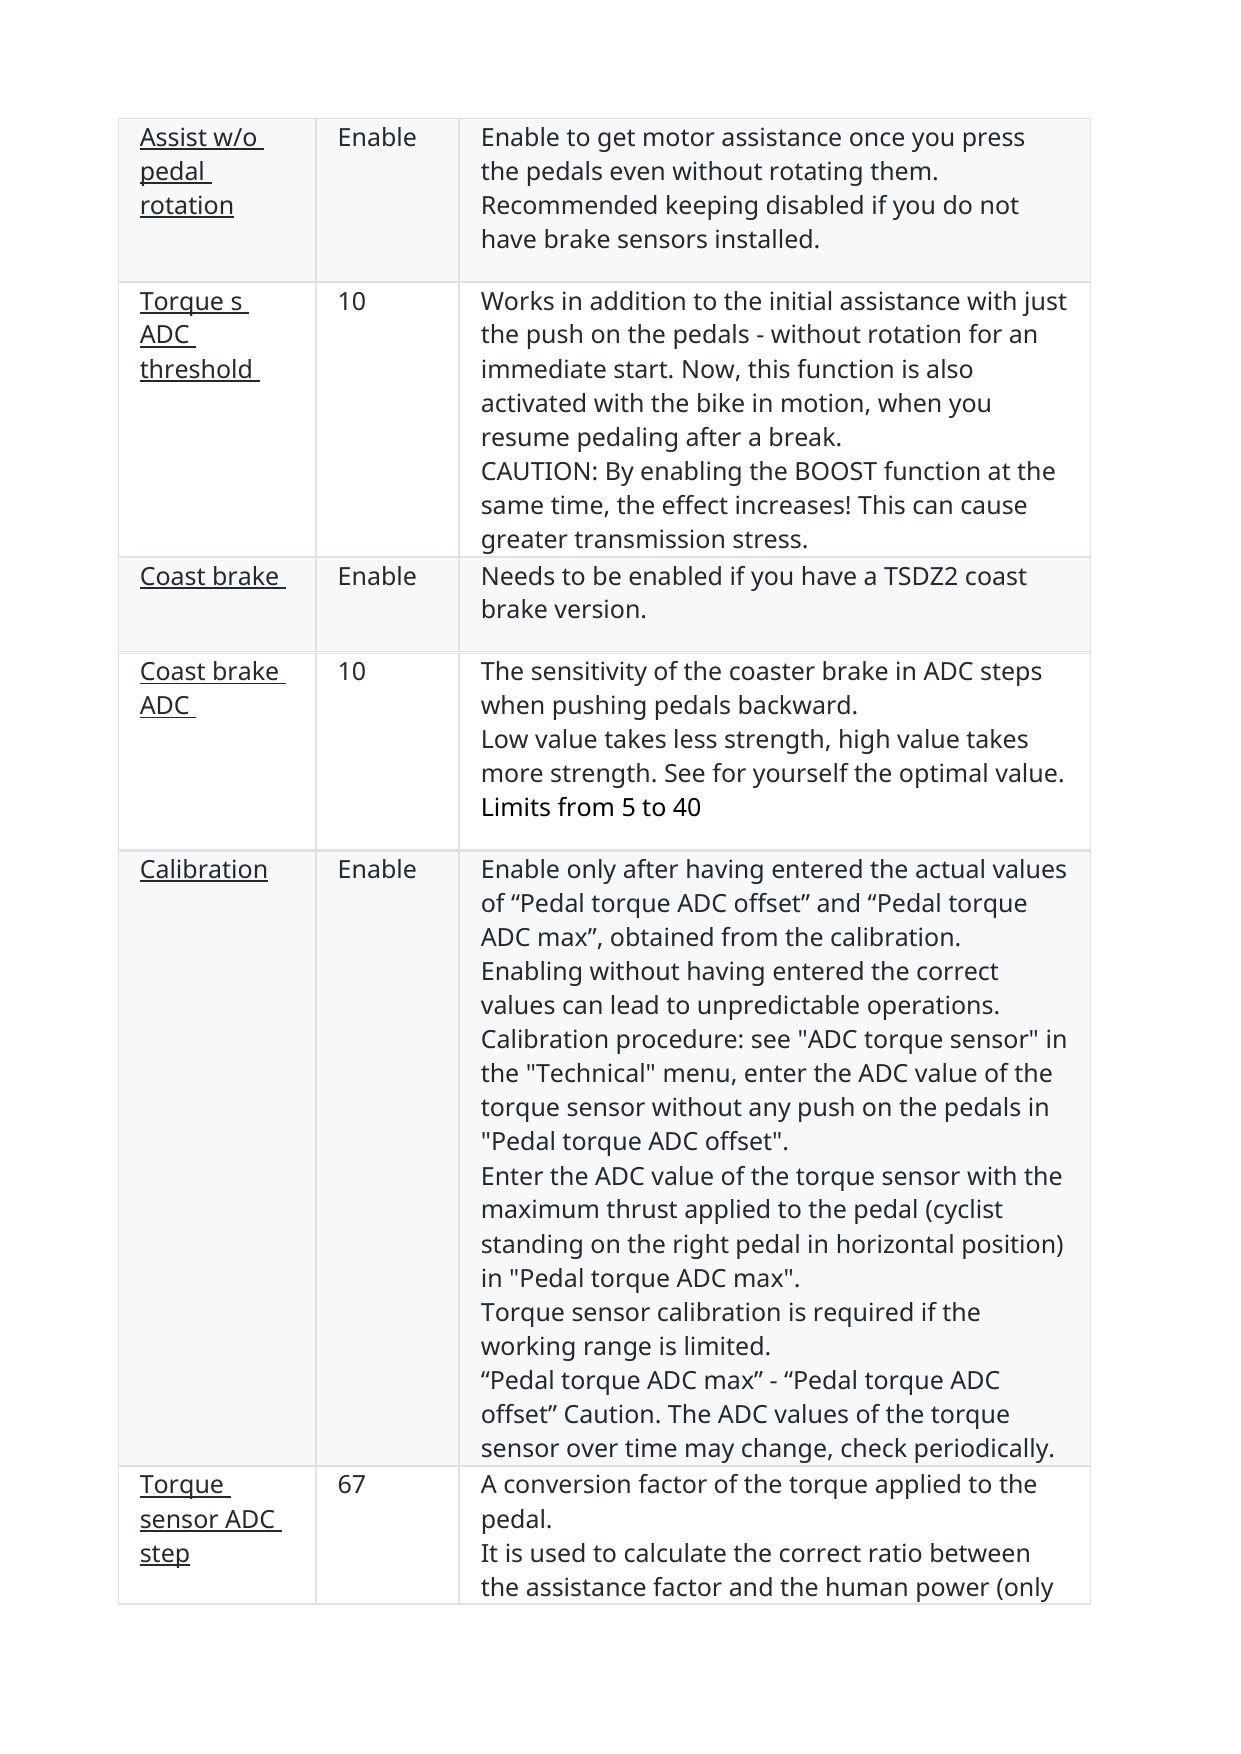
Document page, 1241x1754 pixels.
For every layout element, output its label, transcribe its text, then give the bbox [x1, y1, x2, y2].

table_cell Enable [317, 119, 458, 281]
table_cell Coast brake ADC [119, 654, 315, 849]
table_cell Assist w/o pedal rotation [119, 119, 315, 281]
table_cell The sensitivity of the coaster brake in ADC steps when pushing pedals backward. Low value takes less strength, high value takes more strength. See for yourself the optimal value. Limits from 5 to 40 [460, 654, 1090, 849]
table_cell Needs to be enabled if you have a TSDZ2 coast brake version. [460, 558, 1090, 651]
table_cell Enable [317, 558, 458, 651]
table_cell 10 [317, 654, 458, 849]
table_cell Torque s ADC threshold [119, 283, 315, 556]
table_cell Works in addition to the initial assistance with just the push on the pedals - without rotation for an immediate start. Now, this function is also activated with the bike in motion, when you resume pedaling after a break. CAUTION: By enabling the BOOST function at the same time, the effect increases! This can cause greater transmission stress. [460, 283, 1090, 556]
table_cell Enable [317, 852, 458, 1465]
table_cell Enable to get motor assistance once you press the pedals even without rotating them. Recommended keeping disabled if you do not have brake sensors installed. [460, 119, 1090, 281]
table_cell 10 [317, 283, 458, 556]
table_cell Enable only after having entered the actual values of “Pedal torque ADC offset” and “Pedal torque ADC max”, obtained from the calibration. Enabling without having entered the correct values can lead to unpredictable operations. Calibration procedure: see "ADC torque sensor" in the "Technical" menu, enter the ADC value of the torque sensor without any push on the pedals in "Pedal torque ADC offset". Enter the ADC value of the torque sensor with the maximum thrust applied to the pedal (cyclist standing on the right pedal in horizontal position) in "Pedal torque ADC max". Torque sensor calibration is required if the working range is limited. “Pedal torque ADC max” - “Pedal torque ADC offset” Caution. The ADC values of the torque sensor over time may change, check periodically. [460, 852, 1090, 1465]
table_cell 67 [317, 1467, 458, 1603]
table_cell Coast brake [119, 558, 315, 651]
table_cell A conversion factor of the torque applied to the pedal. It is used to calculate the correct ratio between the assistance factor and the human power (only [460, 1467, 1090, 1603]
table_cell Calibration [119, 852, 315, 1465]
table_cell Torque sensor ADC step [119, 1467, 315, 1603]
